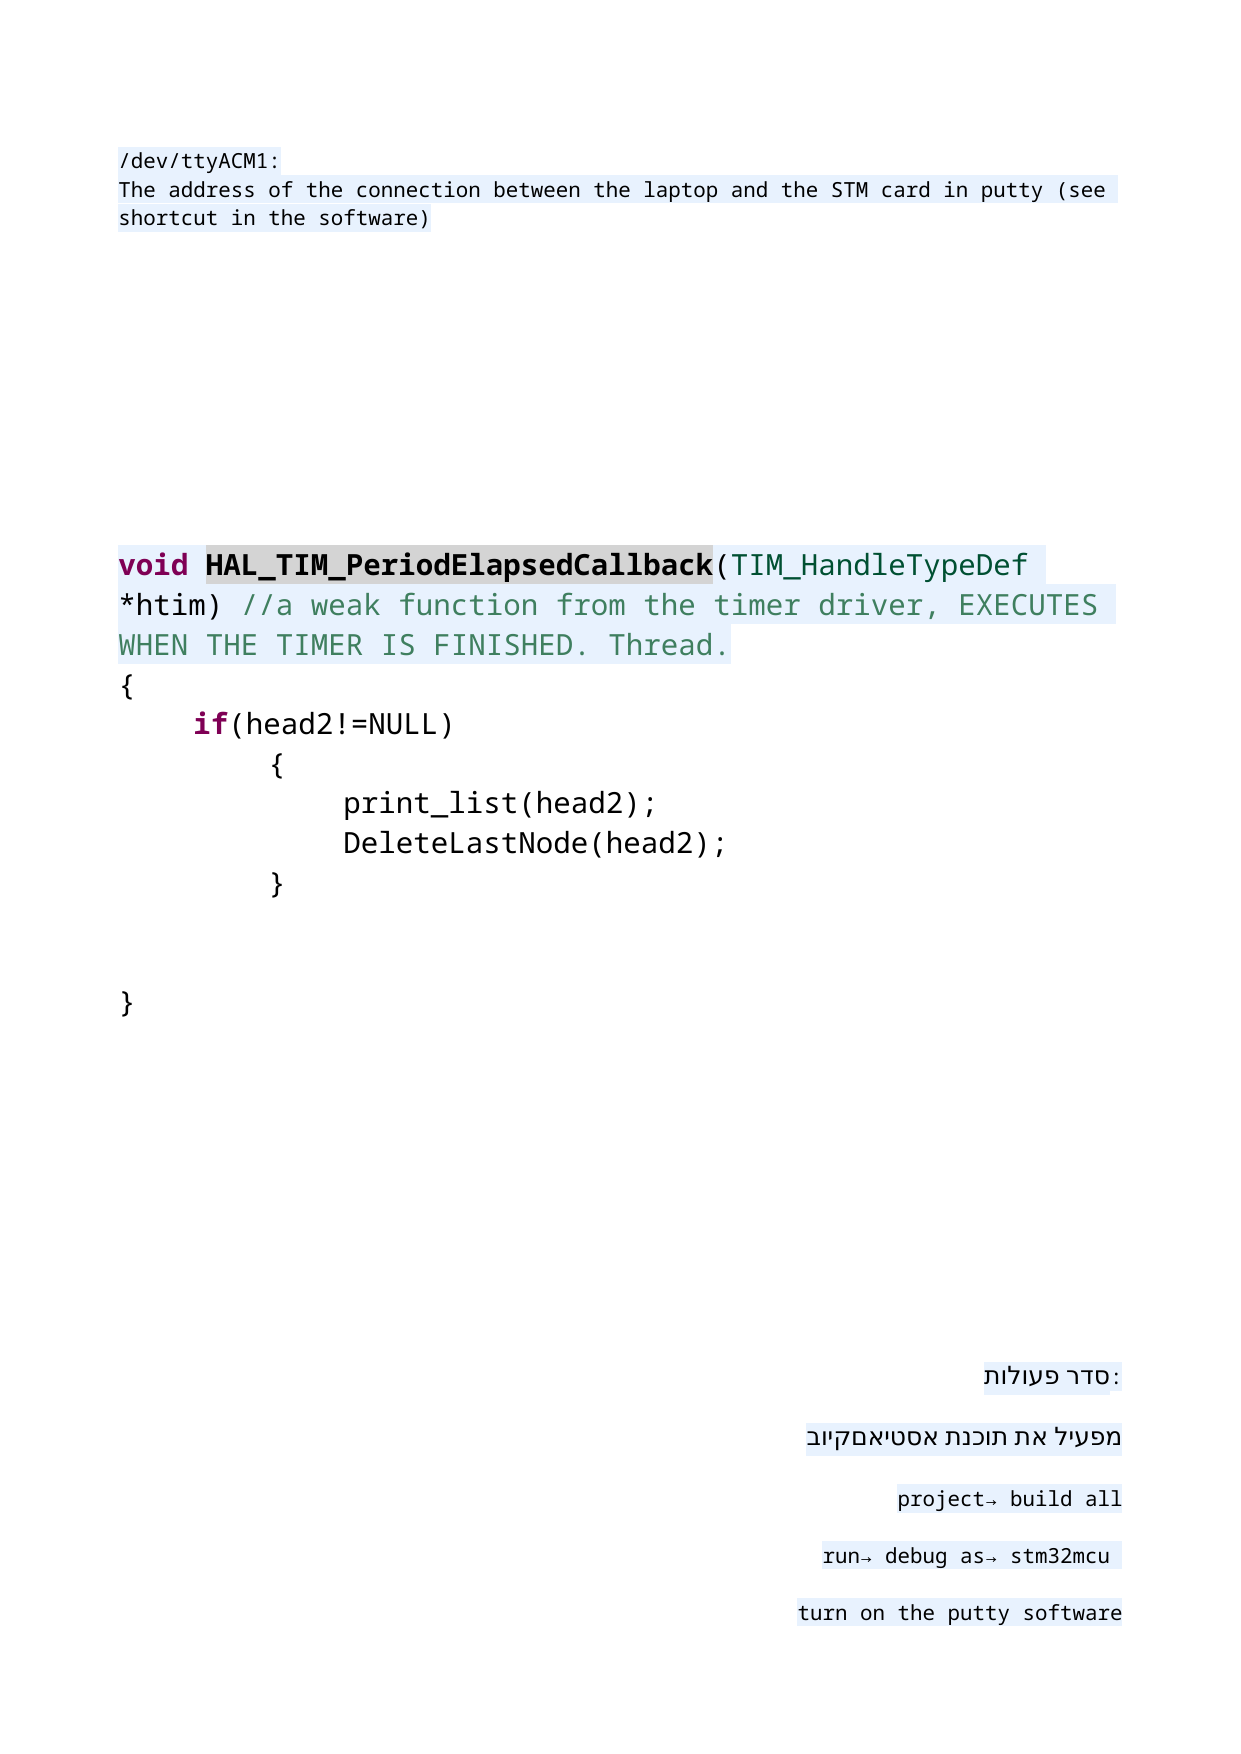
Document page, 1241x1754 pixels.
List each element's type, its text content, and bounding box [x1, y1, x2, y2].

text סדר פעולות: [118, 1362, 1122, 1395]
text { [118, 743, 1122, 783]
text if(head2!=NULL) [118, 703, 1122, 743]
text turn on the putty software [118, 1598, 1122, 1626]
text The address of the connection between the laptop and the STM card in putty (see shortcut in the software) [118, 175, 1122, 232]
text /dev/ttyACM1: [118, 147, 1122, 175]
text DeleteLastNode(head2); [118, 822, 1122, 862]
text } [118, 862, 1122, 902]
text print_list(head2); [118, 783, 1122, 822]
text } [118, 981, 1122, 1021]
text void HAL_TIM_PeriodElapsedCallback(TIM_HandleTypeDef *htim) //a weak function from the timer driver, EXECUTES WHEN THE TIMER IS FINISHED. Thread. [118, 545, 1122, 664]
text מפעיל את תוכנת אסטיאםקיוב [118, 1423, 1122, 1456]
text run→ debug as→ stm32mcu [118, 1541, 1122, 1569]
text project→ build all [118, 1484, 1122, 1513]
text { [118, 664, 1122, 703]
